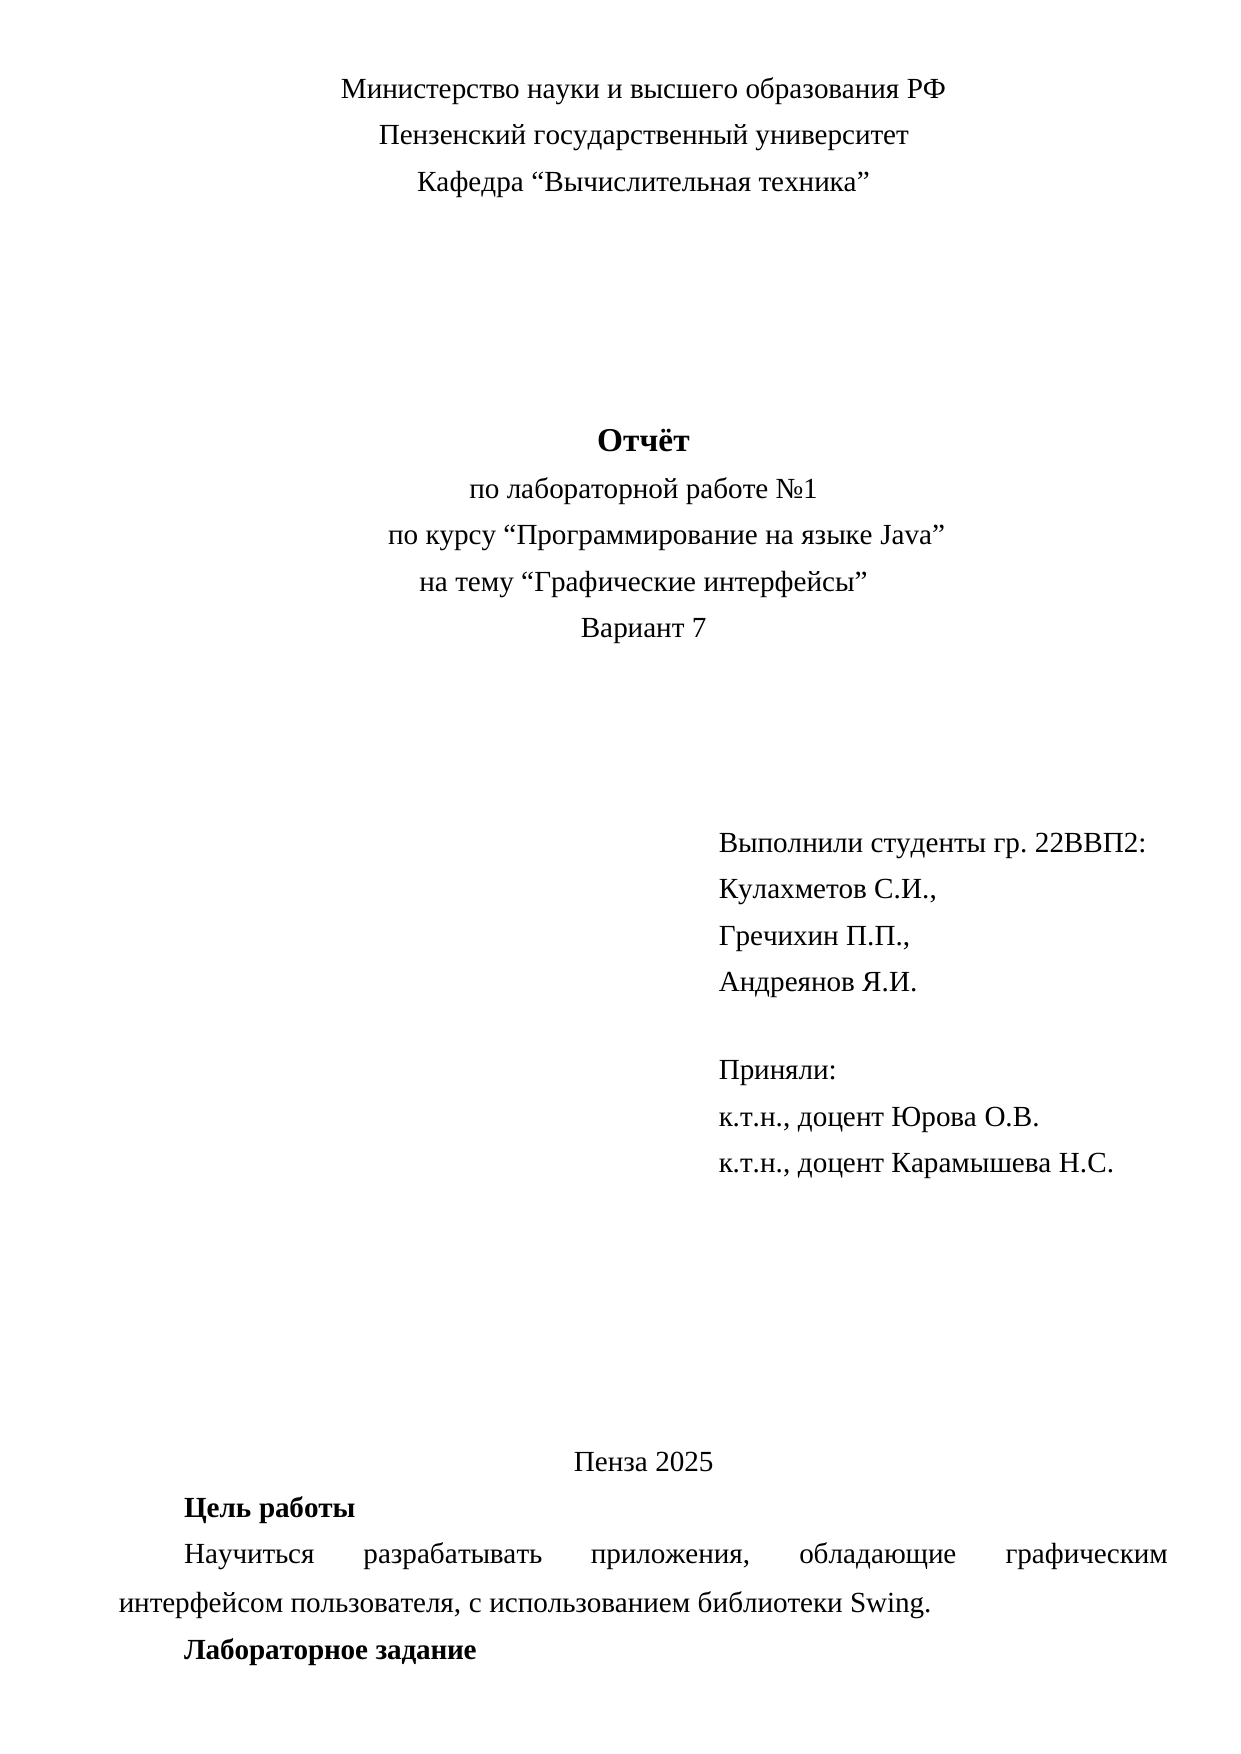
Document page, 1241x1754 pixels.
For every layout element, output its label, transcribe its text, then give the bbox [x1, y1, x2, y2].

text Выполнили студенты гр. 22ВВП2: [118, 826, 1168, 858]
text к.т.н., доцент Юрова О.В. [118, 1100, 1168, 1133]
text по курсу “Программирование на языке Java” [118, 519, 1215, 551]
text Кафедра “Вычислительная техника” [118, 165, 1168, 197]
text Кулахметов С.И., [118, 872, 1168, 905]
text Пензенский государственный университет [118, 118, 1168, 151]
text Пенза 2025 [118, 1445, 1168, 1477]
text Андреянов Я.И. [118, 965, 1168, 998]
text по лабораторной работе №1 [118, 472, 1168, 505]
text Научиться разрабатывать приложения, обладающие графическим интерфейсом пользователя, с использованием библиотеки Swing. [118, 1538, 1168, 1619]
text Гречихин П.П., [118, 919, 1168, 951]
text к.т.н., доцент Карамышева Н.С. [118, 1147, 1168, 1179]
text Лабораторное задание [118, 1633, 1168, 1666]
text Вариант 7 [118, 612, 1168, 644]
text Приняли: [118, 1054, 1168, 1086]
text Цель работы [118, 1491, 1168, 1524]
text на тему “Графические интерфейсы” [118, 565, 1168, 598]
text Отчёт [118, 421, 1168, 458]
text Министерство науки и высшего образования РФ [118, 72, 1168, 104]
